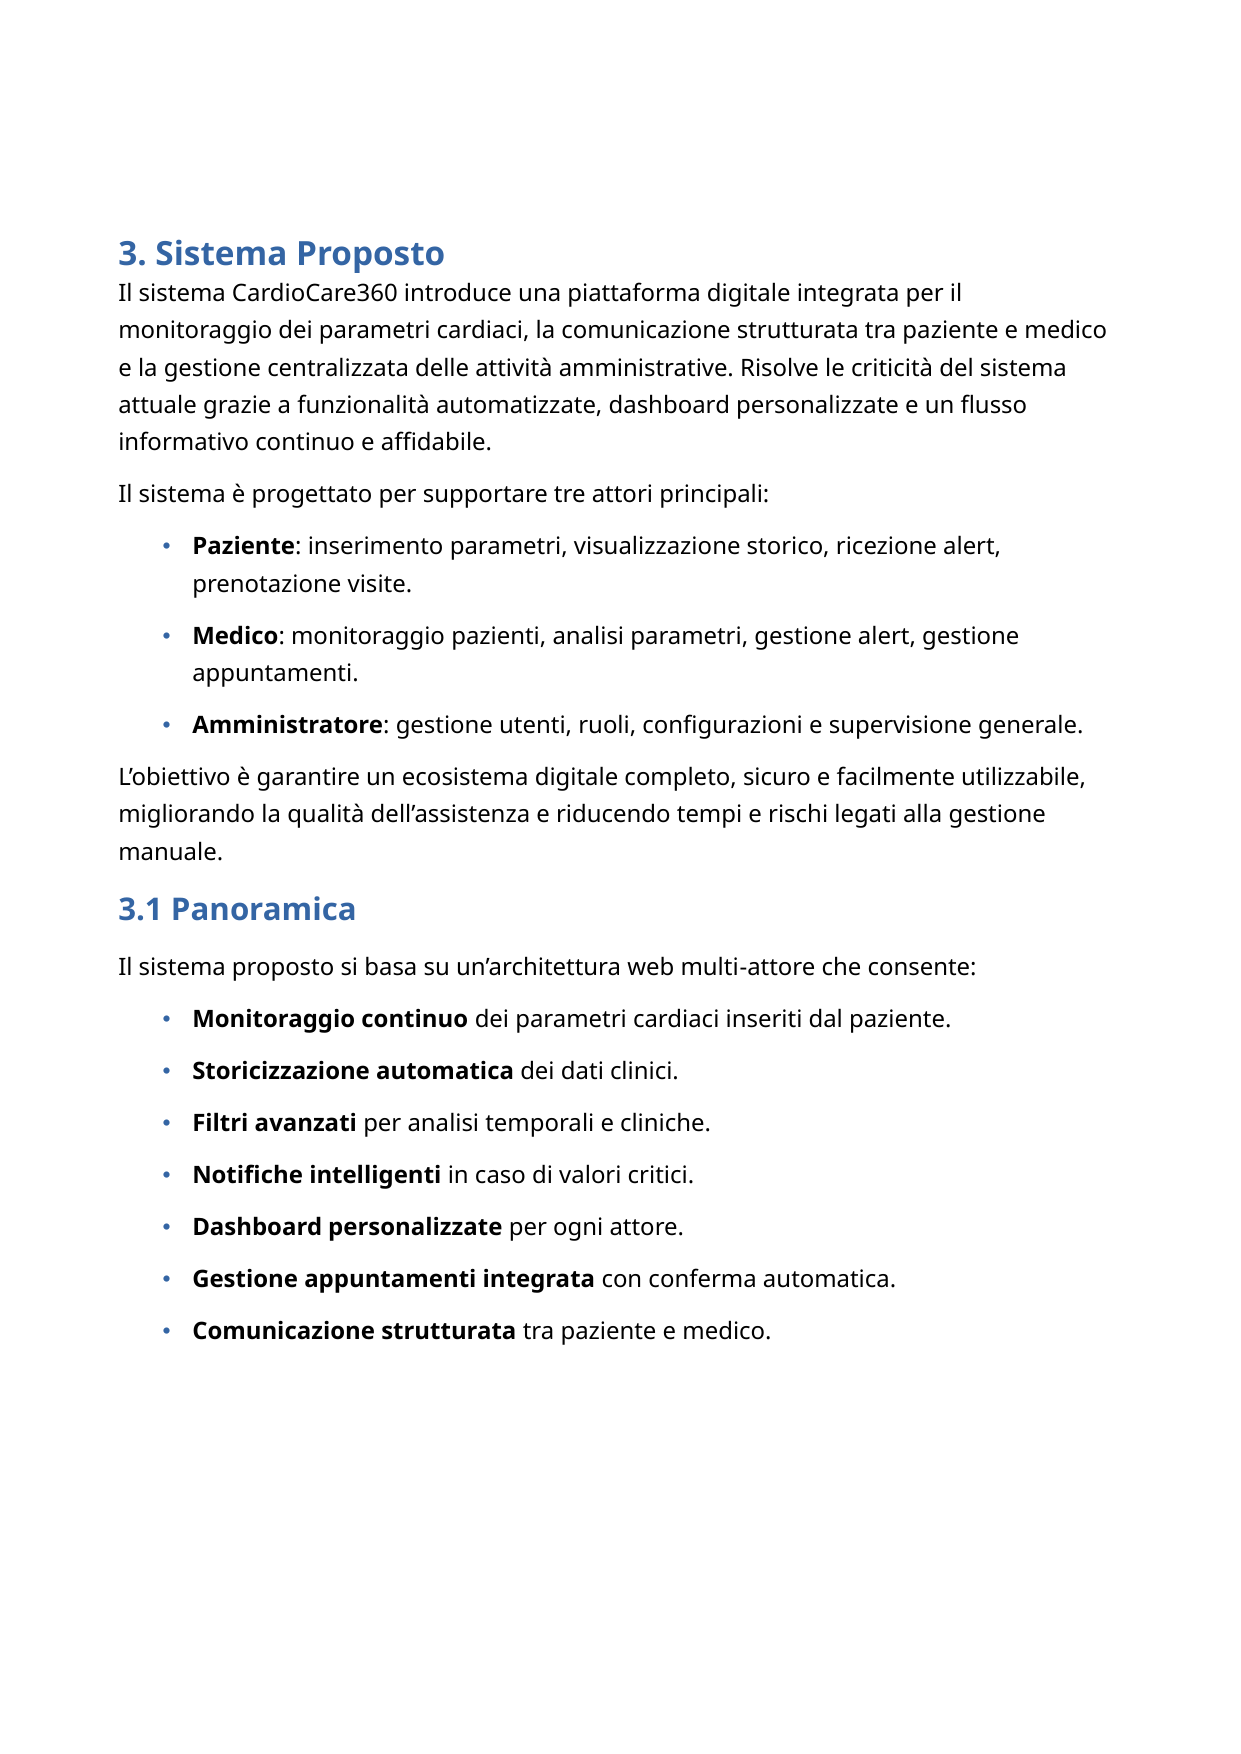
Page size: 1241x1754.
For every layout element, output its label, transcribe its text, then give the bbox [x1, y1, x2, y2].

list Monitoraggio continuo dei parametri cardiaci inseriti dal paziente. [162, 1002, 1122, 1035]
list Gestione appuntamenti integrata con conferma automatica. [162, 1262, 1122, 1295]
text L’obiettivo è garantire un ecosistema digitale completo, sicuro e facilmente utilizzabile, migliorando la qualità dell’assistenza e riducendo tempi e rischi legati alla gestione manuale. [118, 760, 1122, 867]
list Filtri avanzati per analisi temporali e cliniche. [162, 1106, 1122, 1139]
text Il sistema CardioCare360 introduce una piattaforma digitale integrata per il monitoraggio dei parametri cardiaci, la comunicazione strutturata tra paziente e medico e la gestione centralizzata delle attività amministrative. Risolve le criticità del sistema attuale grazie a funzionalità automatizzate, dashboard personalizzate e un flusso informativo continuo e affidabile. [118, 276, 1122, 458]
list Comunicazione strutturata tra paziente e medico. [162, 1314, 1122, 1347]
list Notifiche intelligenti in caso di valori critici. [162, 1158, 1122, 1191]
list Medico: monitoraggio pazienti, analisi parametri, gestione alert, gestione appuntamenti. [162, 618, 1122, 688]
text 3. Sistema Proposto [118, 230, 1122, 276]
list Paziente: inserimento parametri, visualizzazione storico, ricezione alert, prenotazione visite. [162, 529, 1122, 599]
list Amministratore: gestione utenti, ruoli, configurazioni e supervisione generale. [162, 708, 1122, 741]
text Il sistema è progettato per supportare tre attori principali: [118, 477, 1122, 510]
text 3.1 Panoramica [118, 887, 1122, 929]
text Il sistema proposto si basa su un’architettura web multi‑attore che consente: [118, 950, 1122, 983]
list Storicizzazione automatica dei dati clinici. [162, 1054, 1122, 1087]
list Dashboard personalizzate per ogni attore. [162, 1210, 1122, 1243]
